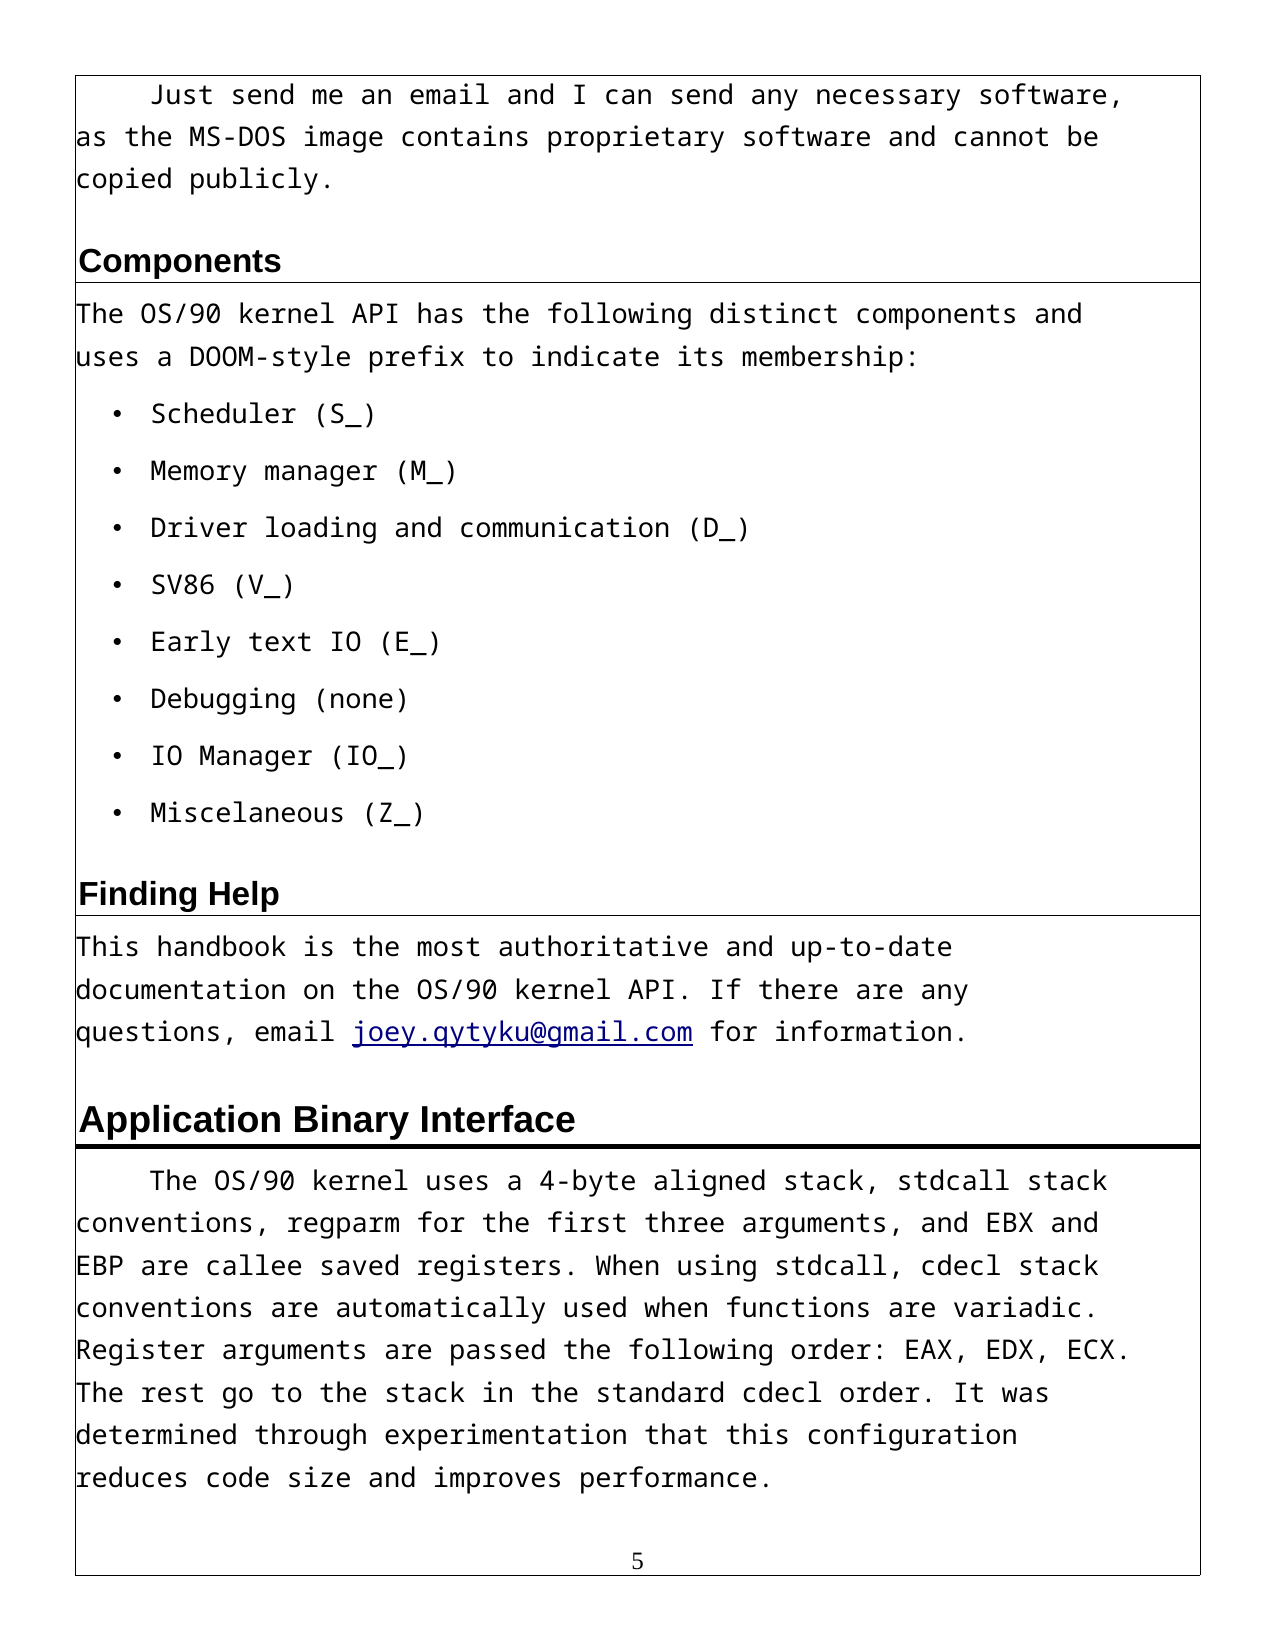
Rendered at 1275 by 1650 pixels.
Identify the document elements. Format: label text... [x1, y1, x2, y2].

subtitle Finding Help [76, 871, 1200, 915]
list Driver loading and communication (D_) [113, 508, 1200, 545]
list Scheduler (S_) [113, 394, 1200, 431]
subtitle Components [76, 238, 1200, 282]
list IO Manager (IO_) [113, 736, 1200, 773]
text The OS/90 kernel API has the following distinct components and uses a DOOM-style prefix to indicate its membership: [76, 295, 1141, 374]
text Just send me an email and I can send any necessary software, as the MS-DOS image contains proprietary software and cannot be copied publicly. [76, 76, 1141, 197]
text The OS/90 kernel uses a 4-byte aligned stack, stdcall stack conventions, regparm for the first three arguments, and EBX and EBP are callee saved registers. When using stdcall, cdecl stack conventions are automatically used when functions are variadic. Register arguments are passed the following order: EAX, EDX, ECX. The rest go to the stack in the standard cdecl order. It was determined through experimentation that this configuration reduces code size and improves performance. [76, 1161, 1141, 1495]
text This handbook is the most authoritative and up-to-date documentation on the OS/90 kernel API. If there are any questions, email joey.qytyku@gmail.com for information. [76, 928, 1141, 1049]
subtitle Application Binary Interface [76, 1095, 1200, 1144]
list Memory manager (M_) [113, 451, 1200, 488]
list Debugging (none) [113, 679, 1200, 716]
list Early text IO (E_) [113, 622, 1200, 659]
list Miscelaneous (Z_) [113, 793, 1200, 830]
list SV86 (V_) [113, 565, 1200, 602]
